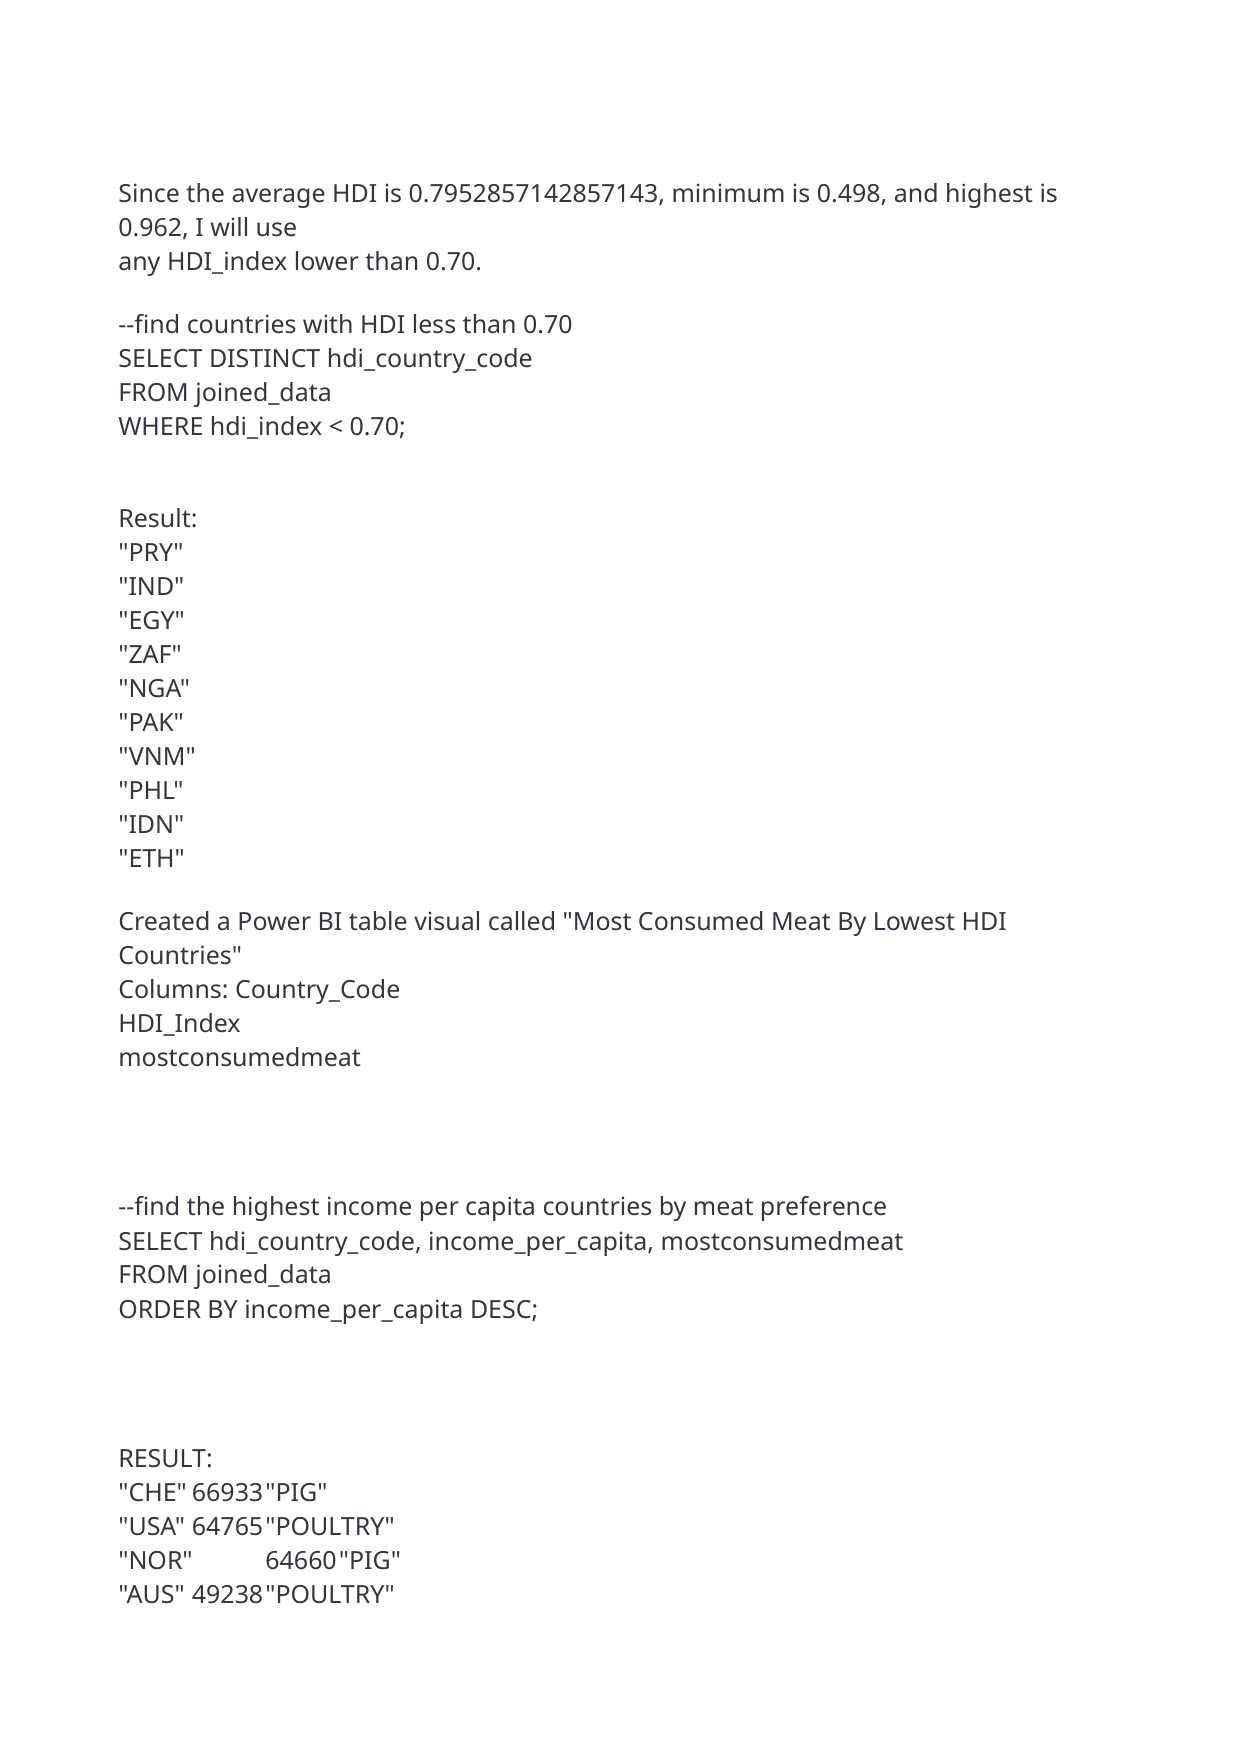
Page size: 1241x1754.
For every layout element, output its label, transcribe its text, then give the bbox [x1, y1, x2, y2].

text "NOR" 64660 "PIG" [118, 1542, 1122, 1577]
text SELECT hdi_country_code, income_per_capita, mostconsumedmeat [118, 1223, 1122, 1257]
text "PRY" [118, 534, 1122, 568]
text HDI_Index [118, 1006, 1122, 1040]
text Since the average HDI is 0.7952857142857143, minimum is 0.498, and highest is 0.962, I will use [118, 176, 1122, 244]
text Columns: Country_Code [118, 972, 1122, 1006]
text Created a Power BI table visual called "Most Consumed Meat By Lowest HDI Countries" [118, 904, 1122, 972]
text WHERE hdi_index < 0.70; [118, 409, 1122, 443]
text Result: [118, 500, 1122, 534]
text "VNM" [118, 739, 1122, 773]
text "USA" 64765 "POULTRY" [118, 1508, 1122, 1542]
text "IND" [118, 568, 1122, 602]
text "EGY" [118, 602, 1122, 637]
text "AUS" 49238 "POULTRY" [118, 1577, 1122, 1611]
text SELECT DISTINCT hdi_country_code [118, 341, 1122, 375]
text "CHE" 66933 "PIG" [118, 1474, 1122, 1508]
text "PHL" [118, 773, 1122, 807]
text --find countries with HDI less than 0.70 [118, 307, 1122, 341]
text "NGA" [118, 671, 1122, 705]
text any HDI_index lower than 0.70. [118, 244, 1122, 278]
text FROM joined_data [118, 375, 1122, 409]
text ORDER BY income_per_capita DESC; [118, 1291, 1122, 1325]
text "IDN" [118, 807, 1122, 841]
text "ZAF" [118, 637, 1122, 671]
text "ETH" [118, 841, 1122, 875]
text RESULT: [118, 1440, 1122, 1474]
text "PAK" [118, 705, 1122, 739]
text mostconsumedmeat [118, 1040, 1122, 1074]
text --find the highest income per capita countries by meat preference [118, 1189, 1122, 1223]
text FROM joined_data [118, 1257, 1122, 1291]
